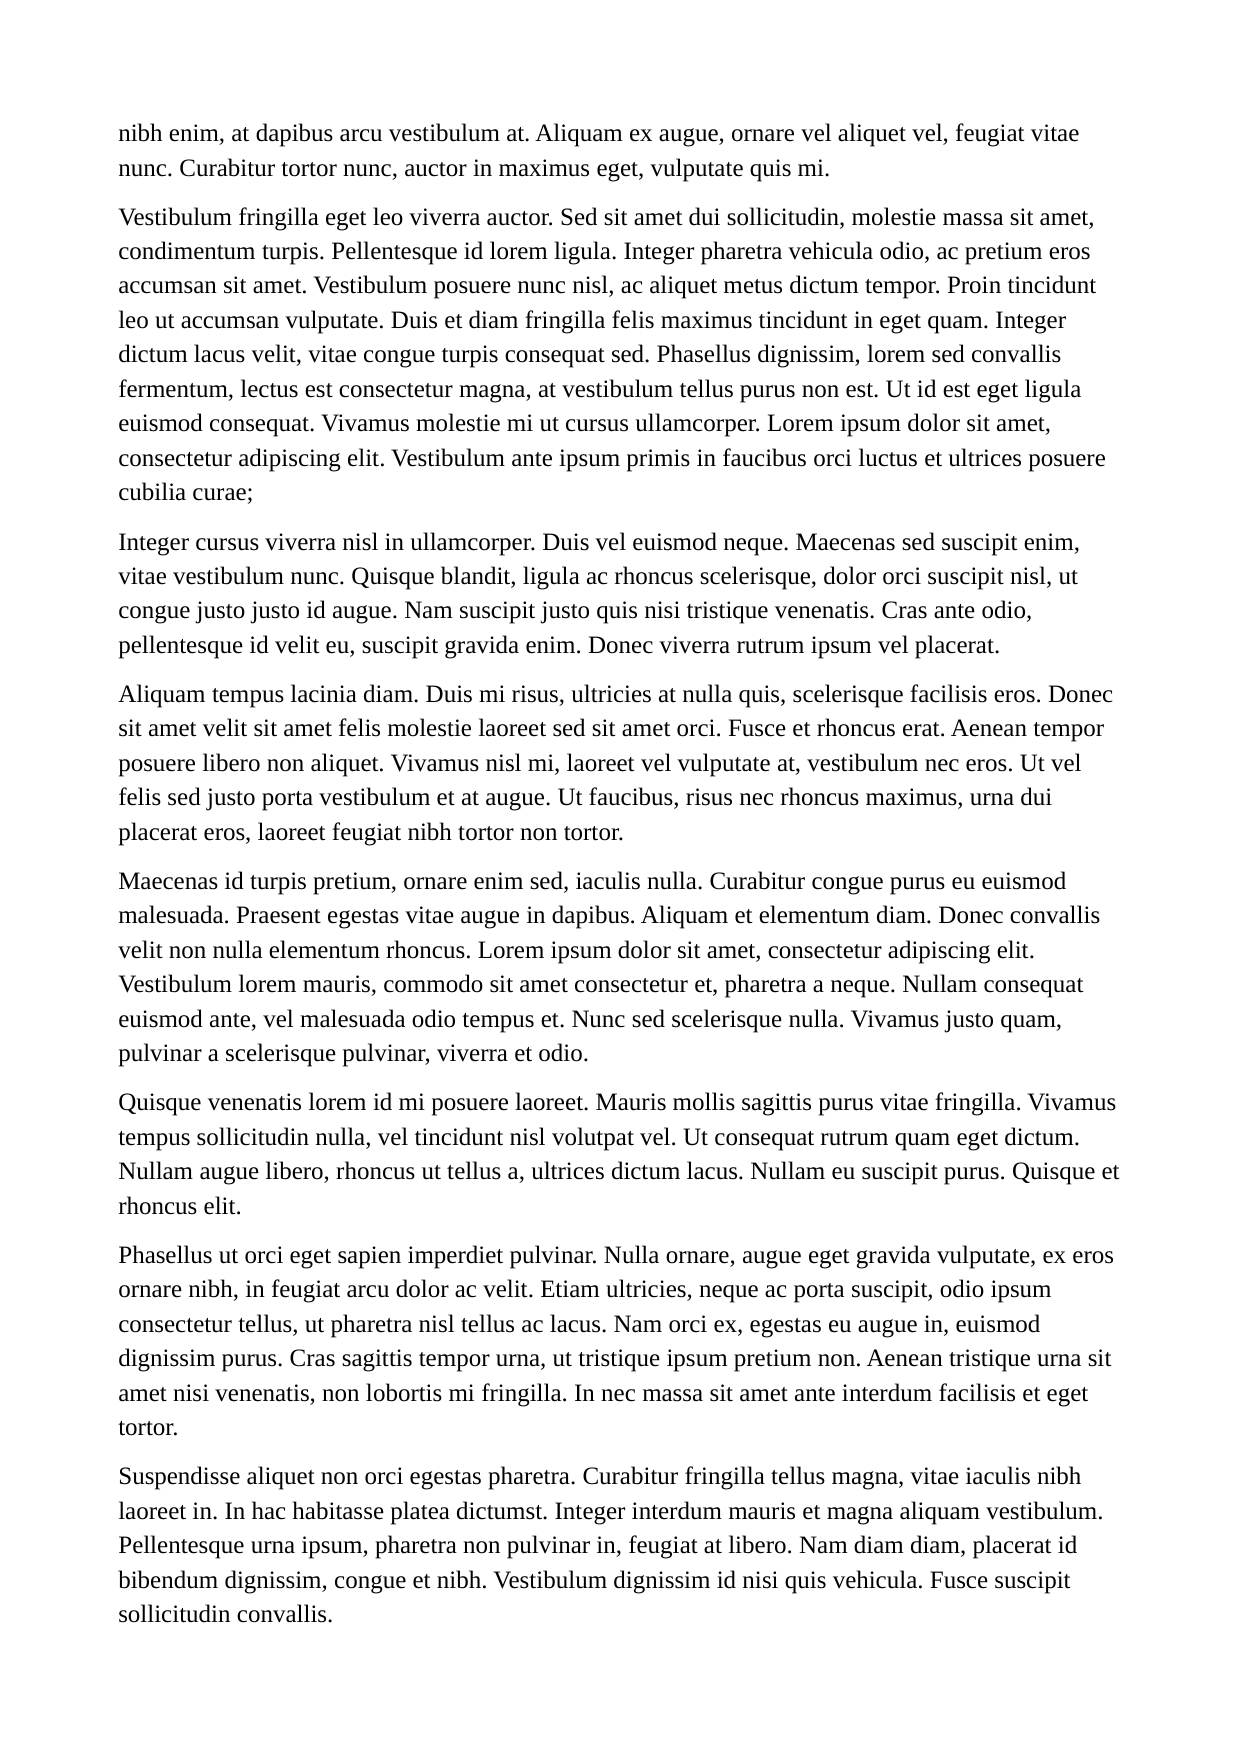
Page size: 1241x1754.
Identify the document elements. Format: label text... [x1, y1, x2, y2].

text Integer cursus viverra nisl in ullamcorper. Duis vel euismod neque. Maecenas sed suscipit enim, vitae vestibulum nunc. Quisque blandit, ligula ac rhoncus scelerisque, dolor orci suscipit nisl, ut congue justo justo id augue. Nam suscipit justo quis nisi tristique venenatis. Cras ante odio, pellentesque id velit eu, suscipit gravida enim. Donec viverra rutrum ipsum vel placerat. [118, 527, 1122, 659]
text Phasellus ut orci eget sapien imperdiet pulvinar. Nulla ornare, augue eget gravida vulputate, ex eros ornare nibh, in feugiat arcu dolor ac velit. Etiam ultricies, neque ac porta suscipit, odio ipsum consectetur tellus, ut pharetra nisl tellus ac lacus. Nam orci ex, egestas eu augue in, euismod dignissim purus. Cras sagittis tempor urna, ut tristique ipsum pretium non. Aenean tristique urna sit amet nisi venenatis, non lobortis mi fringilla. In nec massa sit amet ante interdum facilisis et eget tortor. [118, 1240, 1122, 1441]
text Vestibulum fringilla eget leo viverra auctor. Sed sit amet dui sollicitudin, molestie massa sit amet, condimentum turpis. Pellentesque id lorem ligula. Integer pharetra vehicula odio, ac pretium eros accumsan sit amet. Vestibulum posuere nunc nisl, ac aliquet metus dictum tempor. Proin tincidunt leo ut accumsan vulputate. Duis et diam fringilla felis maximus tincidunt in eget quam. Integer dictum lacus velit, vitae congue turpis consequat sed. Phasellus dignissim, lorem sed convallis fermentum, lectus est consectetur magna, at vestibulum tellus purus non est. Ut id est eget ligula euismod consequat. Vivamus molestie mi ut cursus ullamcorper. Lorem ipsum dolor sit amet, consectetur adipiscing elit. Vestibulum ante ipsum primis in faucibus orci luctus et ultrices posuere cubilia curae; [118, 202, 1122, 506]
text Suspendisse aliquet non orci egestas pharetra. Curabitur fringilla tellus magna, vitae iaculis nibh laoreet in. In hac habitasse platea dictumst. Integer interdum mauris et magna aliquam vestibulum. Pellentesque urna ipsum, pharetra non pulvinar in, feugiat at libero. Nam diam diam, placerat id bibendum dignissim, congue et nibh. Vestibulum dignissim id nisi quis vehicula. Fusce suscipit sollicitudin convallis. [118, 1461, 1122, 1628]
text nibh enim, at dapibus arcu vestibulum at. Aliquam ex augue, ornare vel aliquet vel, feugiat vitae nunc. Curabitur tortor nunc, auctor in maximus eget, vulputate quis mi. [118, 118, 1122, 181]
text Aliquam tempus lacinia diam. Duis mi risus, ultricies at nulla quis, scelerisque facilisis eros. Donec sit amet velit sit amet felis molestie laoreet sed sit amet orci. Fusce et rhoncus erat. Aenean tempor posuere libero non aliquet. Vivamus nisl mi, laoreet vel vulputate at, vestibulum nec eros. Ut vel felis sed justo porta vestibulum et at augue. Ut faucibus, risus nec rhoncus maximus, urna dui placerat eros, laoreet feugiat nibh tortor non tortor. [118, 679, 1122, 846]
text Quisque venenatis lorem id mi posuere laoreet. Mauris mollis sagittis purus vitae fringilla. Vivamus tempus sollicitudin nulla, vel tincidunt nisl volutpat vel. Ut consequat rutrum quam eget dictum. Nullam augue libero, rhoncus ut tellus a, ultrices dictum lacus. Nullam eu suscipit purus. Quisque et rhoncus elit. [118, 1087, 1122, 1220]
text Maecenas id turpis pretium, ornare enim sed, iaculis nulla. Curabitur congue purus eu euismod malesuada. Praesent egestas vitae augue in dapibus. Aliquam et elementum diam. Donec convallis velit non nulla elementum rhoncus. Lorem ipsum dolor sit amet, consectetur adipiscing elit. Vestibulum lorem mauris, commodo sit amet consectetur et, pharetra a neque. Nullam consequat euismod ante, vel malesuada odio tempus et. Nunc sed scelerisque nulla. Vivamus justo quam, pulvinar a scelerisque pulvinar, viverra et odio. [118, 866, 1122, 1067]
